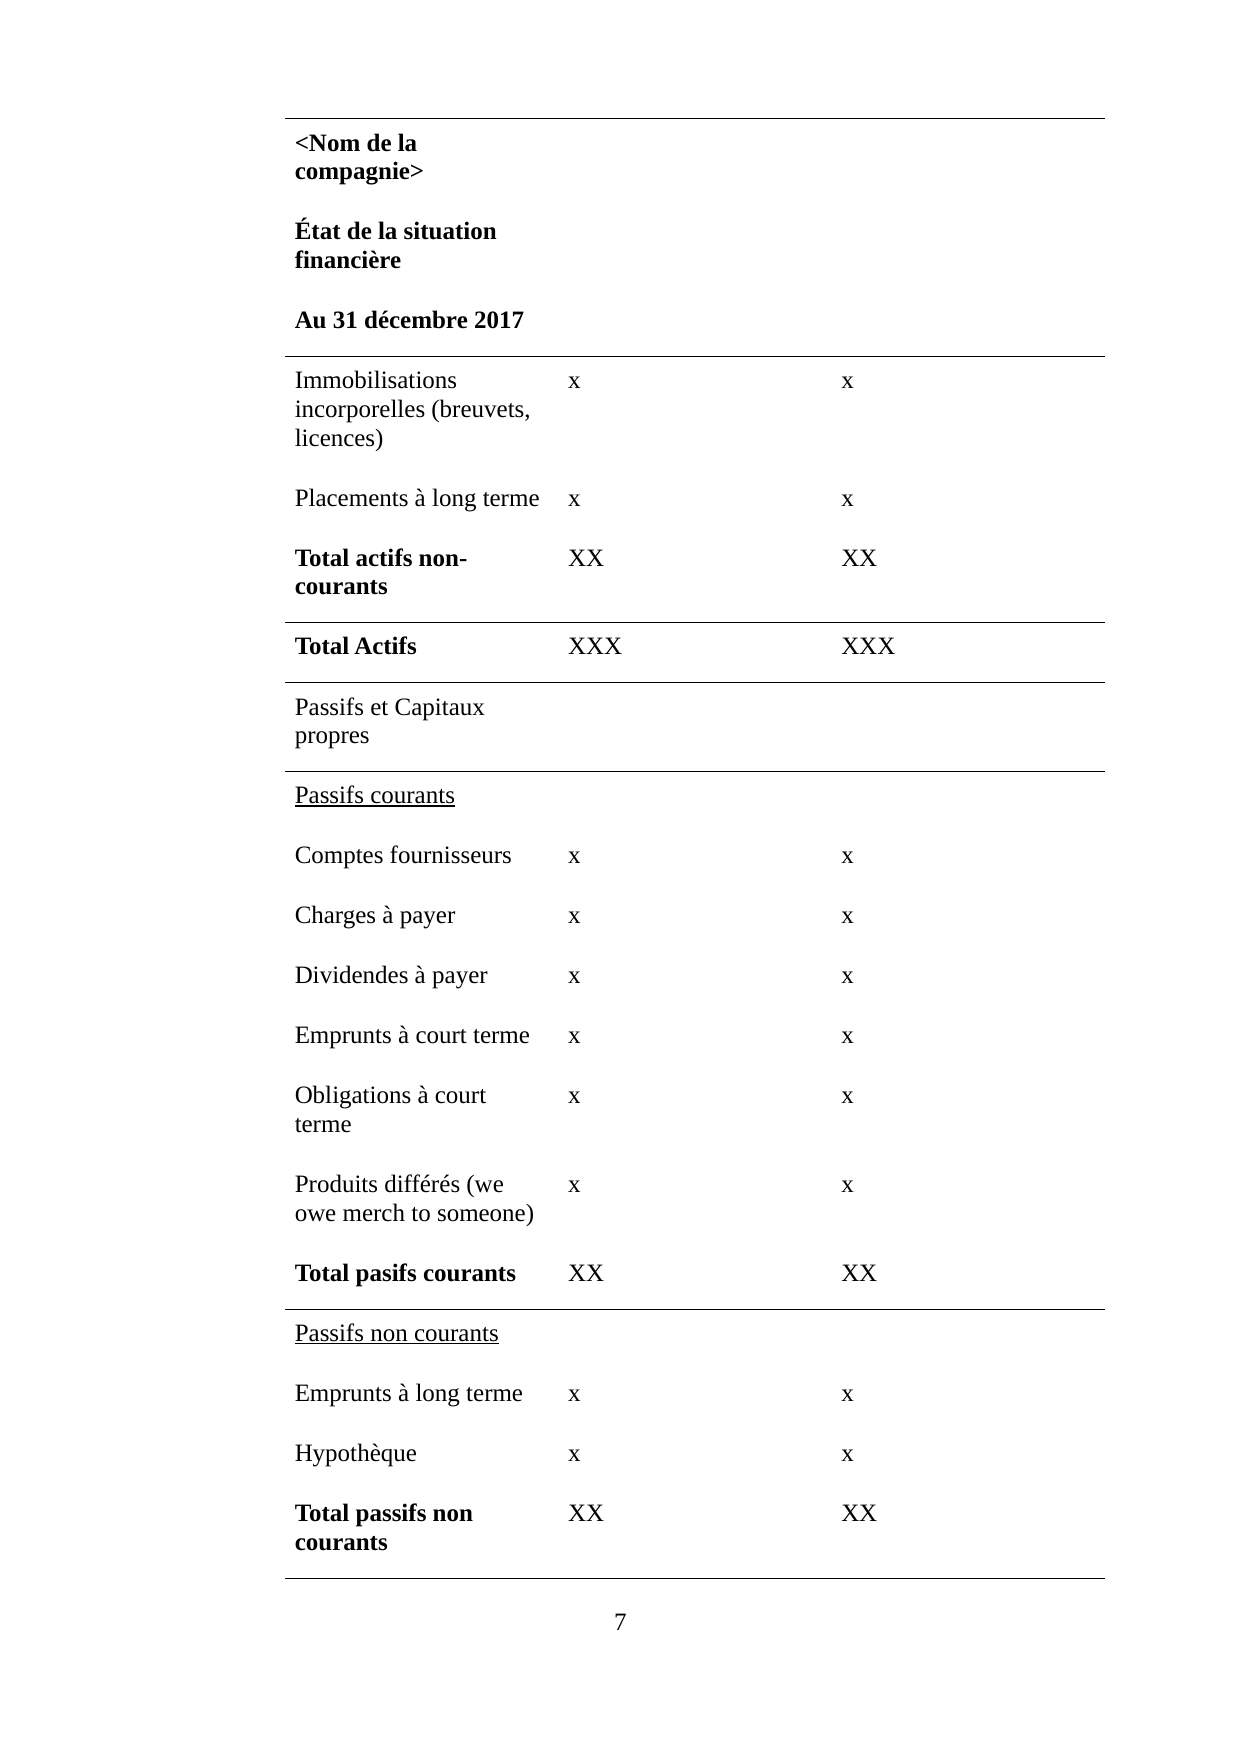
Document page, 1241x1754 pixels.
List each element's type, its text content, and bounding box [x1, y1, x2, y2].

table_cell x [832, 1160, 1105, 1248]
table_cell XX [559, 533, 832, 622]
table_cell x [832, 891, 1105, 951]
table_cell x [832, 831, 1105, 891]
table_cell x [559, 1011, 832, 1071]
table_cell Total actifs non-courants [285, 533, 558, 622]
table_cell Emprunts à court terme [285, 1011, 558, 1071]
table_cell XX [832, 1489, 1105, 1577]
table_cell x [559, 831, 832, 891]
table_cell [832, 1310, 1105, 1369]
table_cell Hypothèque [285, 1429, 558, 1489]
table_cell Emprunts à long terme [285, 1369, 558, 1429]
table_cell Immobilisations incorporelles (breuvets, licences) [285, 357, 558, 473]
table_cell Total passifs non courants [285, 1489, 558, 1577]
table_cell Produits différés (we owe merch to someone) [285, 1160, 558, 1248]
table_header [832, 119, 1105, 207]
table_cell Passifs courants [285, 772, 558, 831]
table_cell XXX [559, 623, 832, 682]
table_cell [559, 772, 832, 831]
table_cell x [832, 951, 1105, 1011]
table_cell Total pasifs courants [285, 1249, 558, 1308]
table_cell [832, 207, 1105, 296]
table_cell Placements à long terme [285, 473, 558, 533]
table_cell x [559, 1429, 832, 1489]
table_cell XX [832, 1249, 1105, 1308]
table_cell État de la situation financière [285, 207, 558, 296]
table_cell x [559, 1369, 832, 1429]
table_cell Charges à payer [285, 891, 558, 951]
table_cell [559, 296, 832, 356]
table_cell [832, 683, 1105, 771]
table_cell x [832, 1011, 1105, 1071]
table_cell XX [832, 533, 1105, 622]
table_cell x [559, 891, 832, 951]
table_cell XX [559, 1249, 832, 1308]
table_cell Obligations à court terme [285, 1071, 558, 1160]
table_cell x [559, 473, 832, 533]
table_cell Total Actifs [285, 623, 558, 682]
table_cell [832, 772, 1105, 831]
table_cell [832, 296, 1105, 356]
table_cell Au 31 décembre 2017 [285, 296, 558, 356]
table_cell x [559, 1160, 832, 1248]
table_cell [559, 683, 832, 771]
table_cell x [832, 357, 1105, 473]
table_cell [559, 1310, 832, 1369]
table_header <Nom de la compagnie> [285, 119, 558, 207]
table_cell Comptes fournisseurs [285, 831, 558, 891]
table_cell XX [559, 1489, 832, 1577]
table_cell Dividendes à payer [285, 951, 558, 1011]
table_cell x [832, 1369, 1105, 1429]
table_cell x [832, 1429, 1105, 1489]
table_cell Passifs et Capitaux propres [285, 683, 558, 771]
table_cell x [559, 357, 832, 473]
table_cell [559, 207, 832, 296]
table_header [559, 119, 832, 207]
table_cell x [559, 1071, 832, 1160]
table_cell x [832, 1071, 1105, 1160]
table_cell x [832, 473, 1105, 533]
table_cell XXX [832, 623, 1105, 682]
table_cell x [559, 951, 832, 1011]
table_cell Passifs non courants [285, 1310, 558, 1369]
